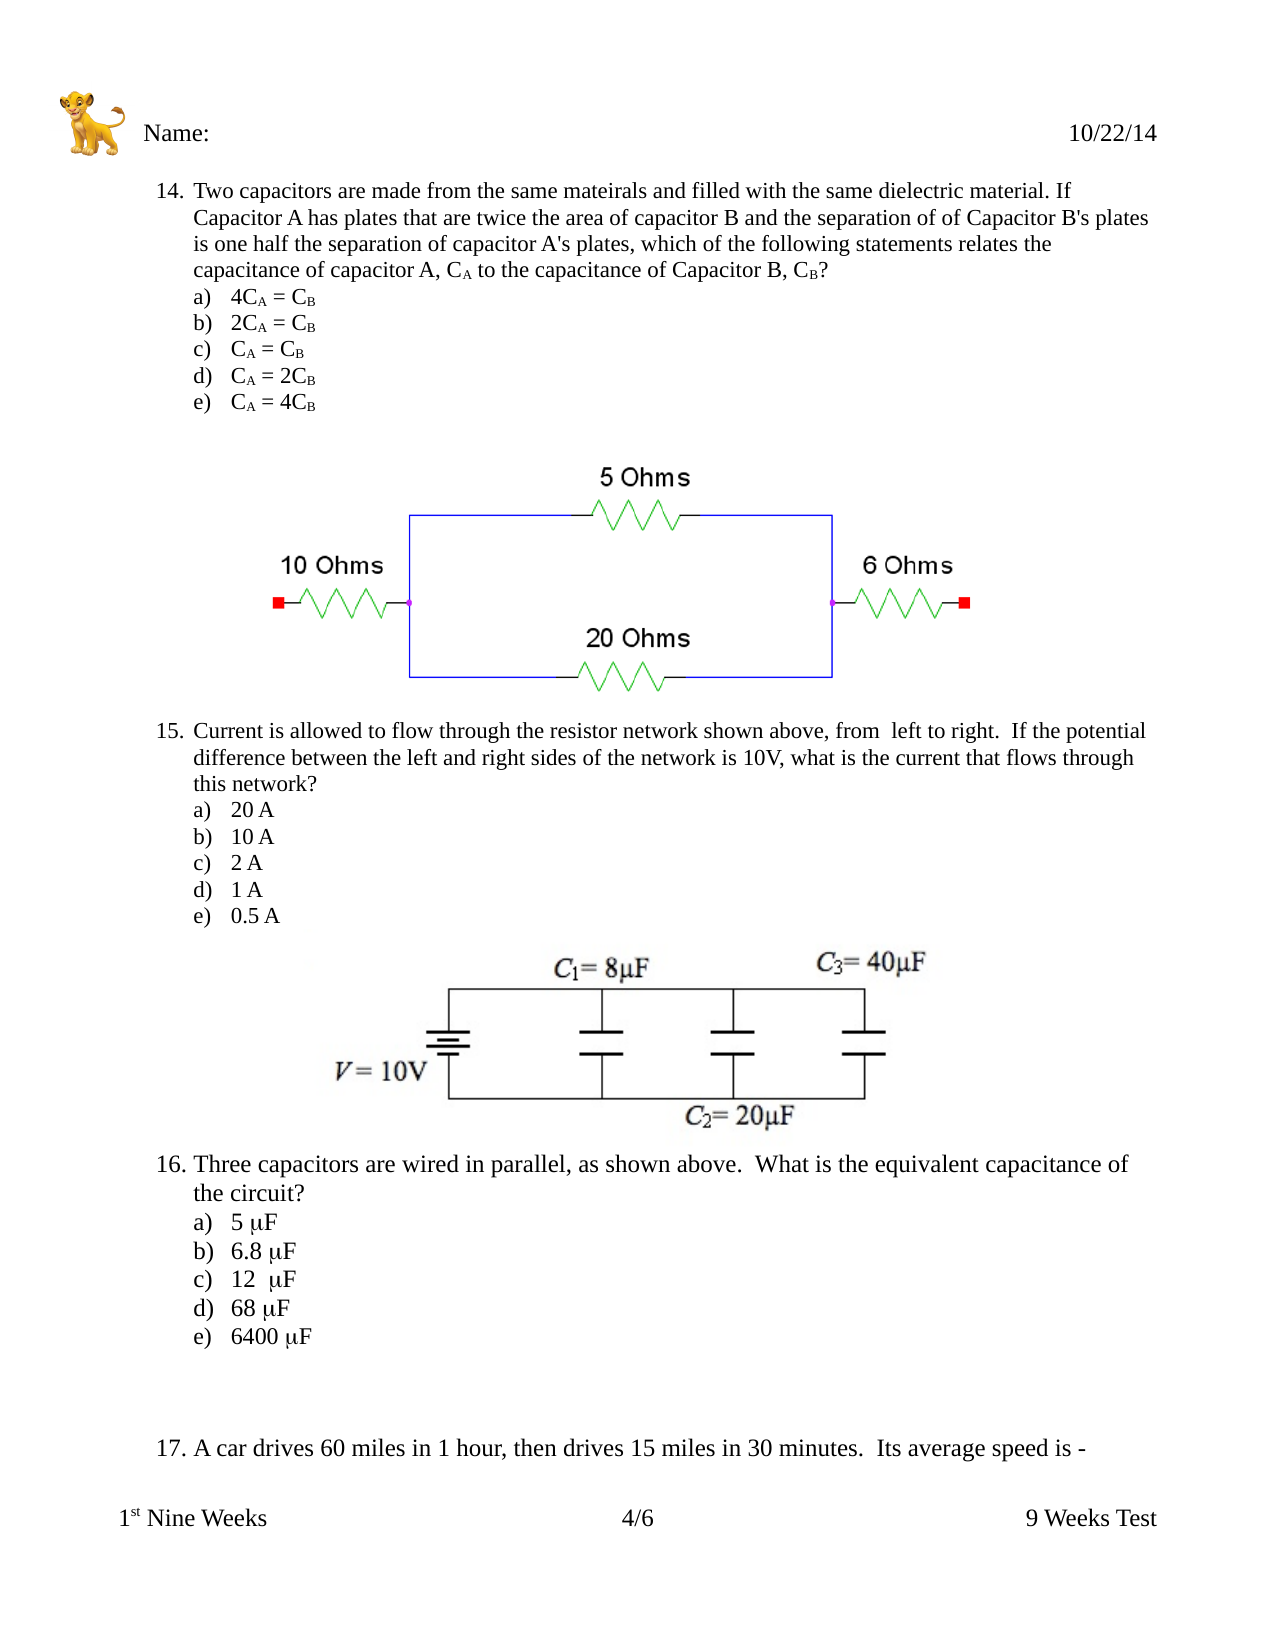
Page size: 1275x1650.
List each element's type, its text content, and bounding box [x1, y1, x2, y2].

list CA = 2CB [193, 362, 1157, 388]
list Three capacitors are wired in parallel, as shown above. What is the equivalent capacitance of the circuit? [156, 928, 1157, 1207]
list 68 mF [193, 1293, 1157, 1322]
list 0.5 A [193, 902, 1157, 928]
list 6.8 mF [193, 1236, 1157, 1264]
list 2CA = CB [193, 309, 1157, 335]
list 20 A [193, 797, 1157, 823]
list 4CA = CB [193, 283, 1157, 309]
list 6400 mF [193, 1322, 1157, 1349]
list Two capacitors are made from the same mateirals and filled with the same dielectric material. If Capacitor A has plates that are twice the area of capacitor B and the separation of of Capacitor B's plates is one half the separation of capacitor A's plates, which of the following statements relates the capacitance of capacitor A, CA to the capacitance of Capacitor B, CB? [156, 177, 1157, 283]
list 1 A [193, 876, 1157, 902]
picture [48, 81, 136, 156]
list CA = 4CB [193, 388, 1157, 414]
picture [271, 466, 971, 692]
list Current is allowed to flow through the resistor network shown above, from left to right. If the potential difference between the left and right sides of the network is 10V, what is the current that flows through this network? [156, 717, 1157, 797]
list A car drives 60 miles in 1 hour, then drives 15 miles in 30 minutes. Its average speed is - [156, 1433, 1157, 1462]
list 12 mF [193, 1264, 1157, 1293]
list 10 A [193, 823, 1157, 849]
list 2 A [193, 849, 1157, 876]
picture [303, 929, 972, 1150]
list CA = CB [193, 335, 1157, 362]
list 5 mF [193, 1207, 1157, 1236]
